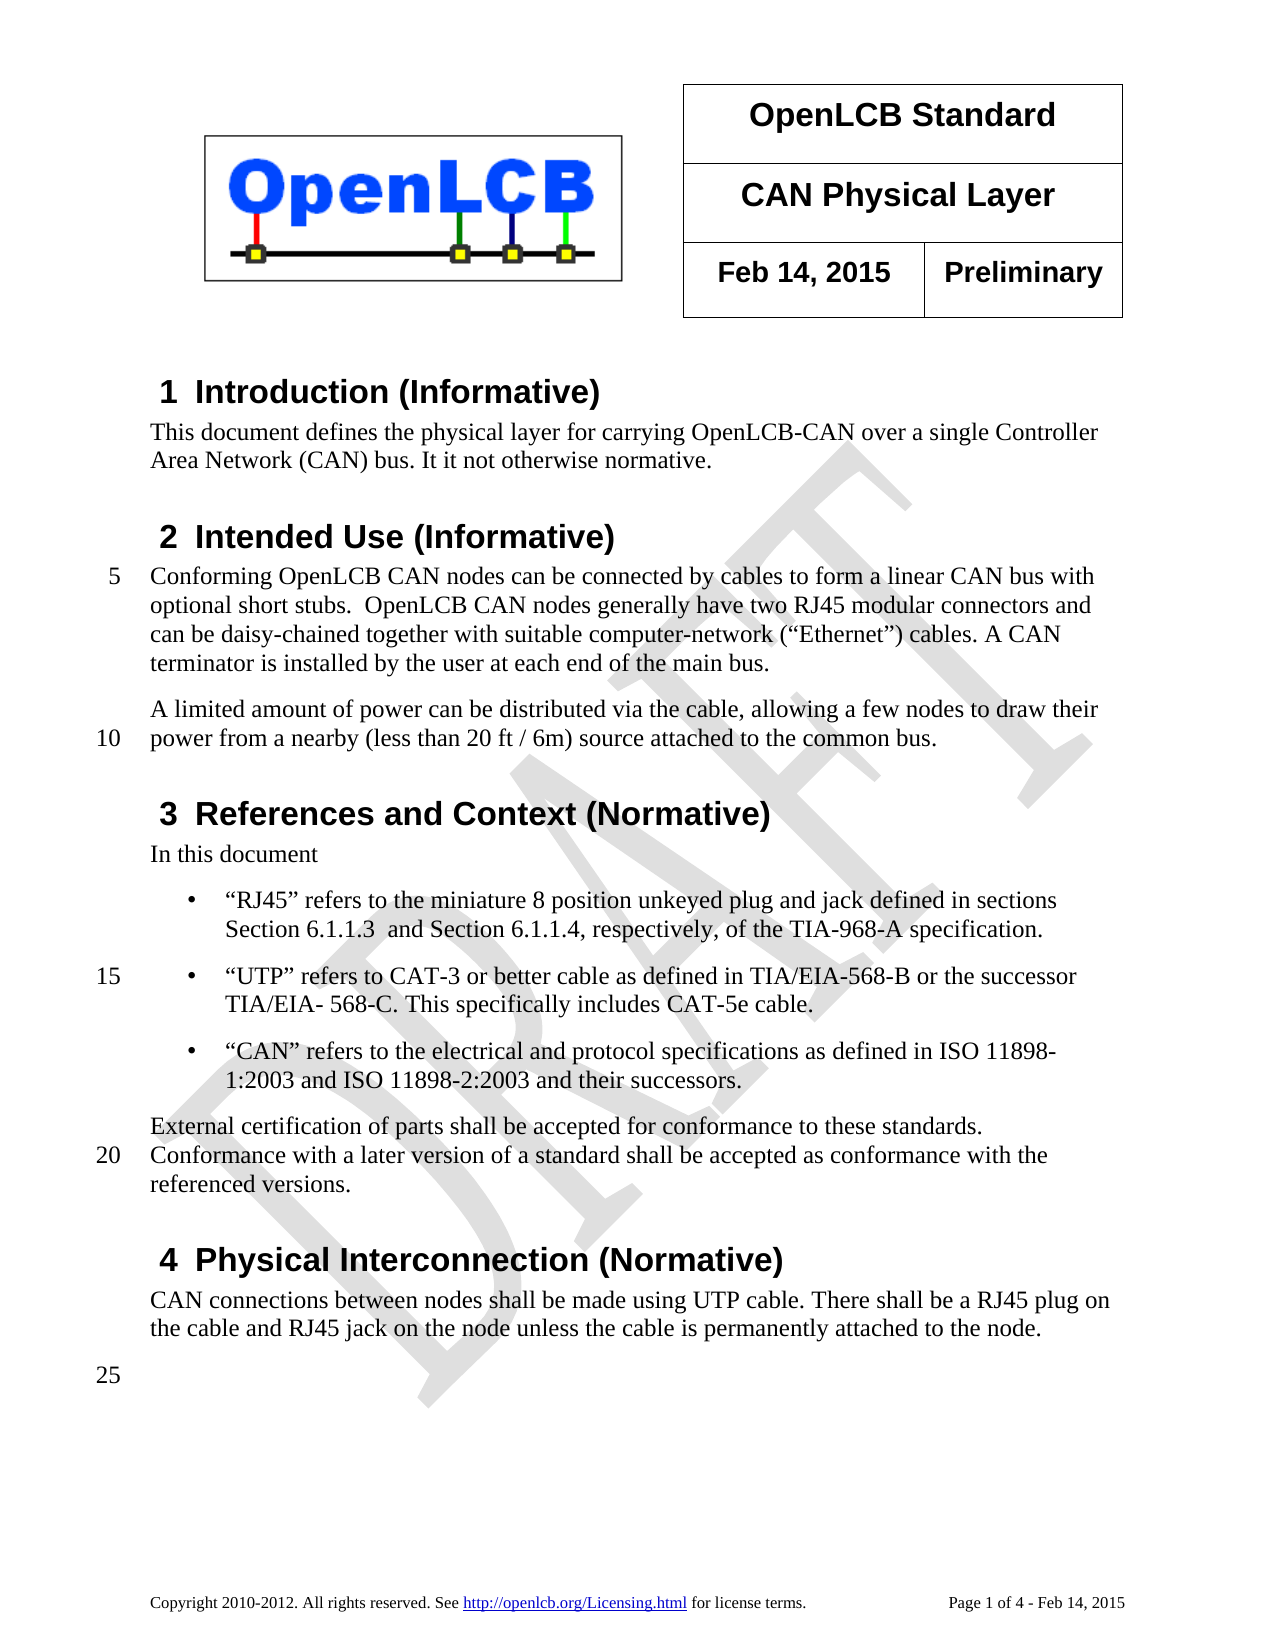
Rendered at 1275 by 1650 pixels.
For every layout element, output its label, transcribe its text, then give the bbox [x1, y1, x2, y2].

text [573, 839, 644, 868]
subtitle Introduction (Informative) [150, 372, 1125, 410]
subtitle References and Context (Normative) [558, 811, 593, 833]
subtitle Physical Interconnection (Normative) [512, 1240, 1125, 1278]
list “UTP” refers to CAT-3 or better cable as defined in TIA/EIA-568-B or the successor TIA/EIA- 568-C. This specifically includes CAT-5e cable. [369, 961, 514, 1018]
text External certification of parts shall be accepted for conformance to these standards. Conformance with a later version of a standard shall be accepted as conformance with the referenced versions. [412, 1111, 562, 1197]
text CAN connections between nodes shall be made using UTP cable. There shall be a RJ45 plug on the cable and RJ45 jack on the node unless the cable is permanently attached to the node. [498, 1285, 1125, 1342]
subtitle [823, 517, 1125, 555]
text This document defines the physical layer for carrying OpenLCB-CAN over a single Controller Area Network (CAN) bus. It it not otherwise normative. [150, 417, 1125, 474]
text A limited amount of power can be distributed via the cable, allowing a few nodes to draw their power from a nearby (less than 20 ft / 6m) source attached to the common bus. [1000, 694, 1125, 752]
list “UTP” refers to CAT-3 or better cable as defined in TIA/EIA-568-B or the successor TIA/EIA- 568-C. This specifically includes CAT-5e cable. [187, 961, 382, 1018]
text [657, 839, 829, 868]
list “CAN” refers to the electrical and protocol specifications as defined in ISO 11898-1:2003 and ISO 11898-2:2003 and their successors. [444, 1036, 514, 1075]
subtitle Physical Interconnection (Normative) [150, 1240, 332, 1278]
text External certification of parts shall be accepted for conformance to these standards. Conformance with a later version of a standard shall be accepted as conformance with the referenced versions. [212, 1111, 448, 1197]
text In this document [150, 839, 573, 868]
text A limited amount of power can be distributed via the cable, allowing a few nodes to draw their power from a nearby (less than 20 ft / 6m) source attached to the common bus. [699, 694, 819, 752]
subtitle References and Context (Normative) [799, 794, 1125, 833]
list “UTP” refers to CAT-3 or better cable as defined in TIA/EIA-568-B or the successor TIA/EIA- 568-C. This specifically includes CAT-5e cable. [821, 961, 1125, 1018]
text Conforming OpenLCB CAN nodes can be connected by cables to form a linear CAN bus with optional short stubs. OpenLCB CAN nodes generally have two RJ45 modular connectors and can be daisy-chained together with suitable computer-network (“Ethernet”) cables. A CAN terminator is installed by the user at each end of the main bus. [150, 561, 938, 676]
text CAN connections between nodes shall be made using UTP cable. There shall be a RJ45 plug on the cable and RJ45 jack on the node unless the cable is permanently attached to the node. [150, 1285, 396, 1342]
text A limited amount of power can be distributed via the cable, allowing a few nodes to draw their power from a nearby (less than 20 ft / 6m) source attached to the common bus. [801, 694, 1014, 752]
list “RJ45” refers to the miniature 8 position unkeyed plug and jack defined in sections Section 6.1.1.3 and Section 6.1.1.4, respectively, of the TIA-968-A specification. [726, 886, 882, 943]
list “RJ45” refers to the miniature 8 position unkeyed plug and jack defined in sections Section 6.1.1.3 and Section 6.1.1.4, respectively, of the TIA-968-A specification. [606, 886, 701, 943]
text External certification of parts shall be accepted for conformance to these standards. Conformance with a later version of a standard shall be accepted as conformance with the referenced versions. [519, 1111, 1125, 1197]
subtitle References and Context (Normative) [150, 794, 549, 833]
list “CAN” refers to the electrical and protocol specifications as defined in ISO 11898-1:2003 and ISO 11898-2:2003 and their successors. [711, 1036, 1125, 1093]
list “CAN” refers to the electrical and protocol specifications as defined in ISO 11898-1:2003 and ISO 11898-2:2003 and their successors. [187, 1036, 457, 1093]
text Conforming OpenLCB CAN nodes can be connected by cables to form a linear CAN bus with optional short stubs. OpenLCB CAN nodes generally have two RJ45 modular connectors and can be daisy-chained together with suitable computer-network (“Ethernet”) cables. A CAN terminator is installed by the user at each end of the main bus. [867, 561, 1125, 676]
subtitle [771, 531, 817, 555]
text External certification of parts shall be accepted for conformance to these standards. Conformance with a later version of a standard shall be accepted as conformance with the referenced versions. [150, 1111, 251, 1197]
subtitle Physical Interconnection (Normative) [338, 1240, 493, 1278]
list “CAN” refers to the electrical and protocol specifications as defined in ISO 11898-1:2003 and ISO 11898-2:2003 and their successors. [541, 1036, 719, 1093]
picture [203, 134, 624, 283]
text [844, 839, 1125, 868]
subtitle References and Context (Normative) [591, 794, 794, 833]
text CAN connections between nodes shall be made using UTP cable. There shall be a RJ45 plug on the cable and RJ45 jack on the node unless the cable is permanently attached to the node. [383, 1285, 494, 1342]
list “RJ45” refers to the miniature 8 position unkeyed plug and jack defined in sections Section 6.1.1.3 and Section 6.1.1.4, respectively, of the TIA-968-A specification. [187, 886, 625, 943]
text A limited amount of power can be distributed via the cable, allowing a few nodes to draw their power from a nearby (less than 20 ft / 6m) source attached to the common bus. [150, 694, 713, 752]
list “UTP” refers to CAT-3 or better cable as defined in TIA/EIA-568-B or the successor TIA/EIA- 568-C. This specifically includes CAT-5e cable. [671, 961, 816, 1018]
list “RJ45” refers to the miniature 8 position unkeyed plug and jack defined in sections Section 6.1.1.3 and Section 6.1.1.4, respectively, of the TIA-968-A specification. [896, 886, 1125, 943]
list “UTP” refers to CAT-3 or better cable as defined in TIA/EIA-568-B or the successor TIA/EIA- 568-C. This specifically includes CAT-5e cable. [514, 961, 677, 1018]
subtitle Intended Use (Informative) [150, 517, 769, 555]
